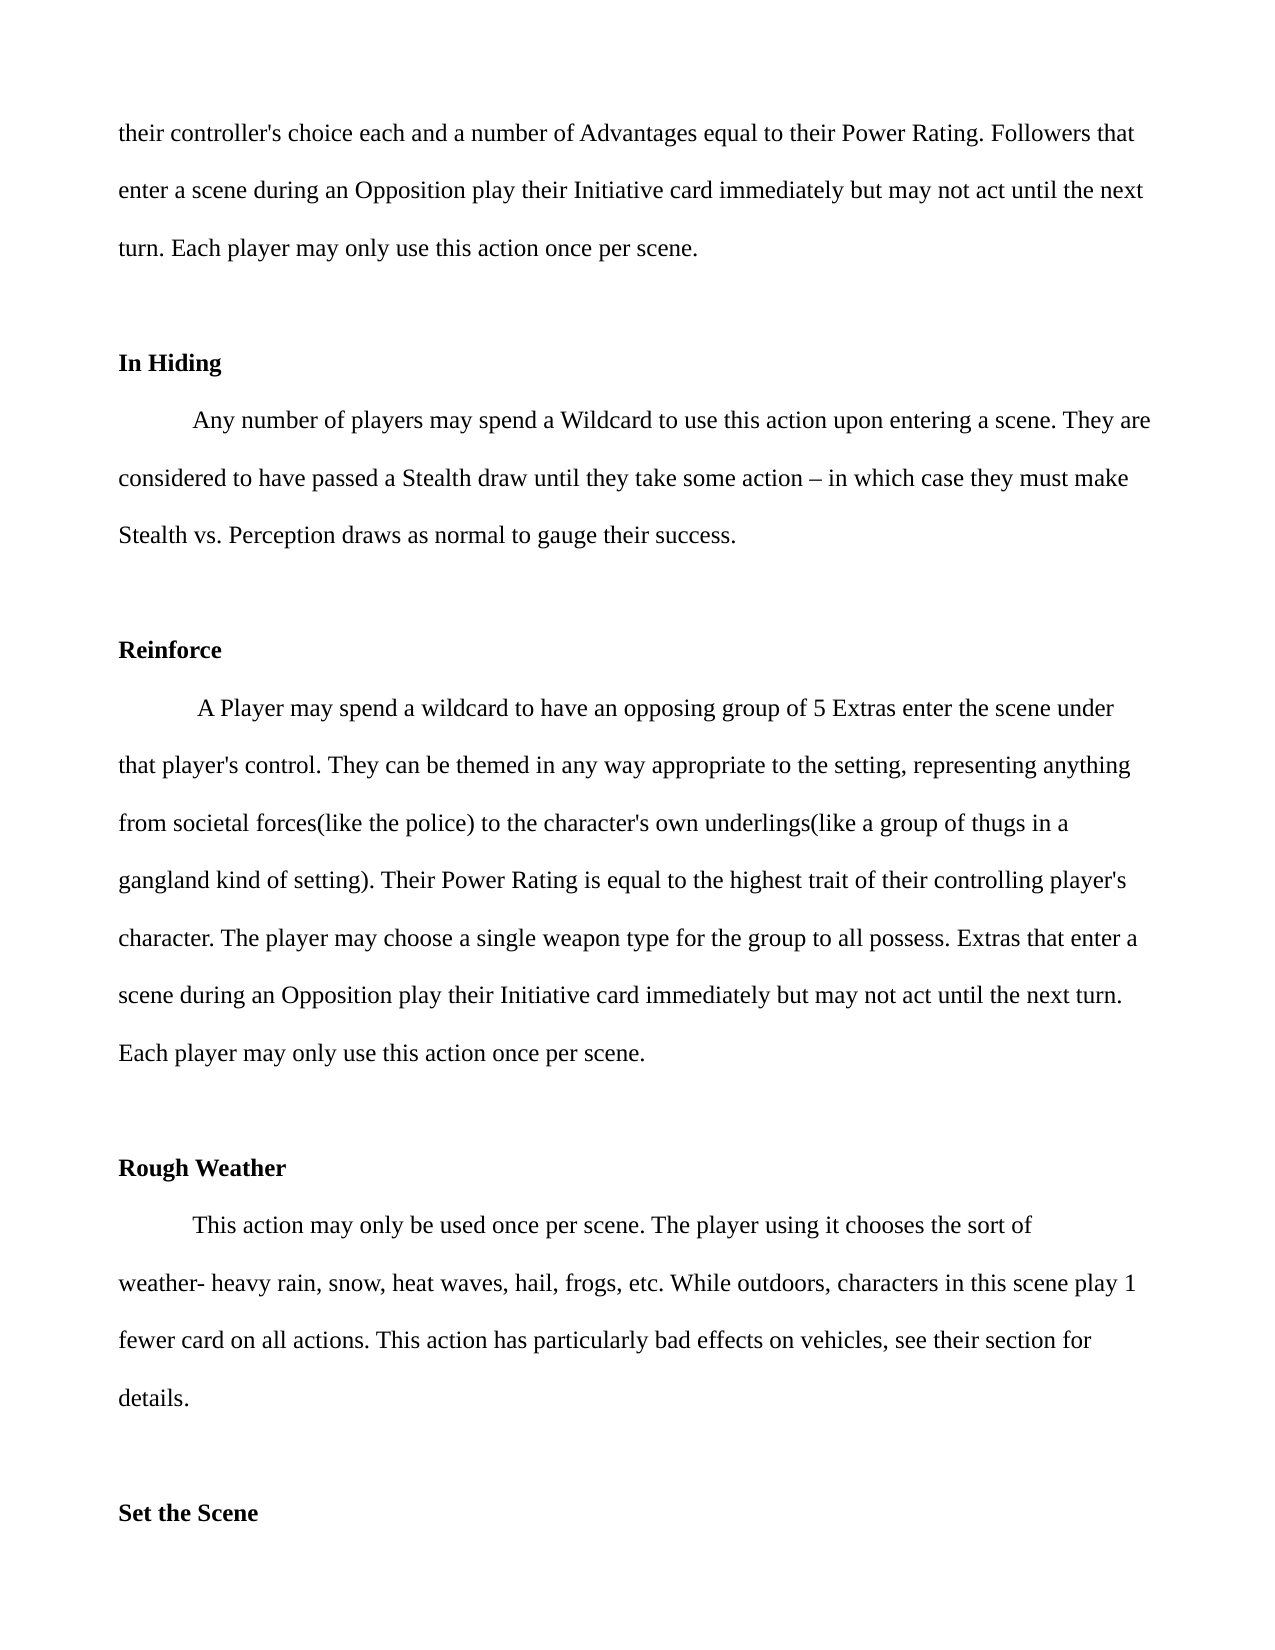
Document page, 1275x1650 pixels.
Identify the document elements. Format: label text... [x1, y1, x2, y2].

text their controller's choice each and a number of Advantages equal to their Power Rating. Followers that enter a scene during an Opposition play their Initiative card immediately but may not act until the next turn. Each player may only use this action once per scene. [118, 118, 1157, 262]
text Rough Weather [118, 1153, 1157, 1182]
text In Hiding [118, 348, 1157, 377]
text Reinforce [118, 636, 1157, 664]
text considered to have passed a Stealth draw until they take some action – in which case they must make Stealth vs. Perception draws as normal to gauge their success. [118, 463, 1157, 549]
text This action may only be used once per scene. The player using it chooses the sort of [118, 1211, 1157, 1239]
text Any number of players may spend a Wildcard to use this action upon entering a scene. They are [118, 406, 1157, 434]
text weather- heavy rain, snow, heat waves, hail, frogs, etc. While outdoors, characters in this scene play 1 fewer card on all actions. This action has particularly bad effects on vehicles, see their section for details. [118, 1268, 1157, 1412]
text Set the Scene [118, 1498, 1157, 1527]
text A Player may spend a wildcard to have an opposing group of 5 Extras enter the scene under that player's control. They can be themed in any way appropriate to the setting, representing anything from societal forces(like the police) to the character's own underlings(like a group of thugs in a gangland kind of setting). Their Power Rating is equal to the highest trait of their controlling player's character. The player may choose a single weapon type for the group to all possess. Extras that enter a scene during an Opposition play their Initiative card immediately but may not act until the next turn. Each player may only use this action once per scene. [118, 693, 1157, 1067]
